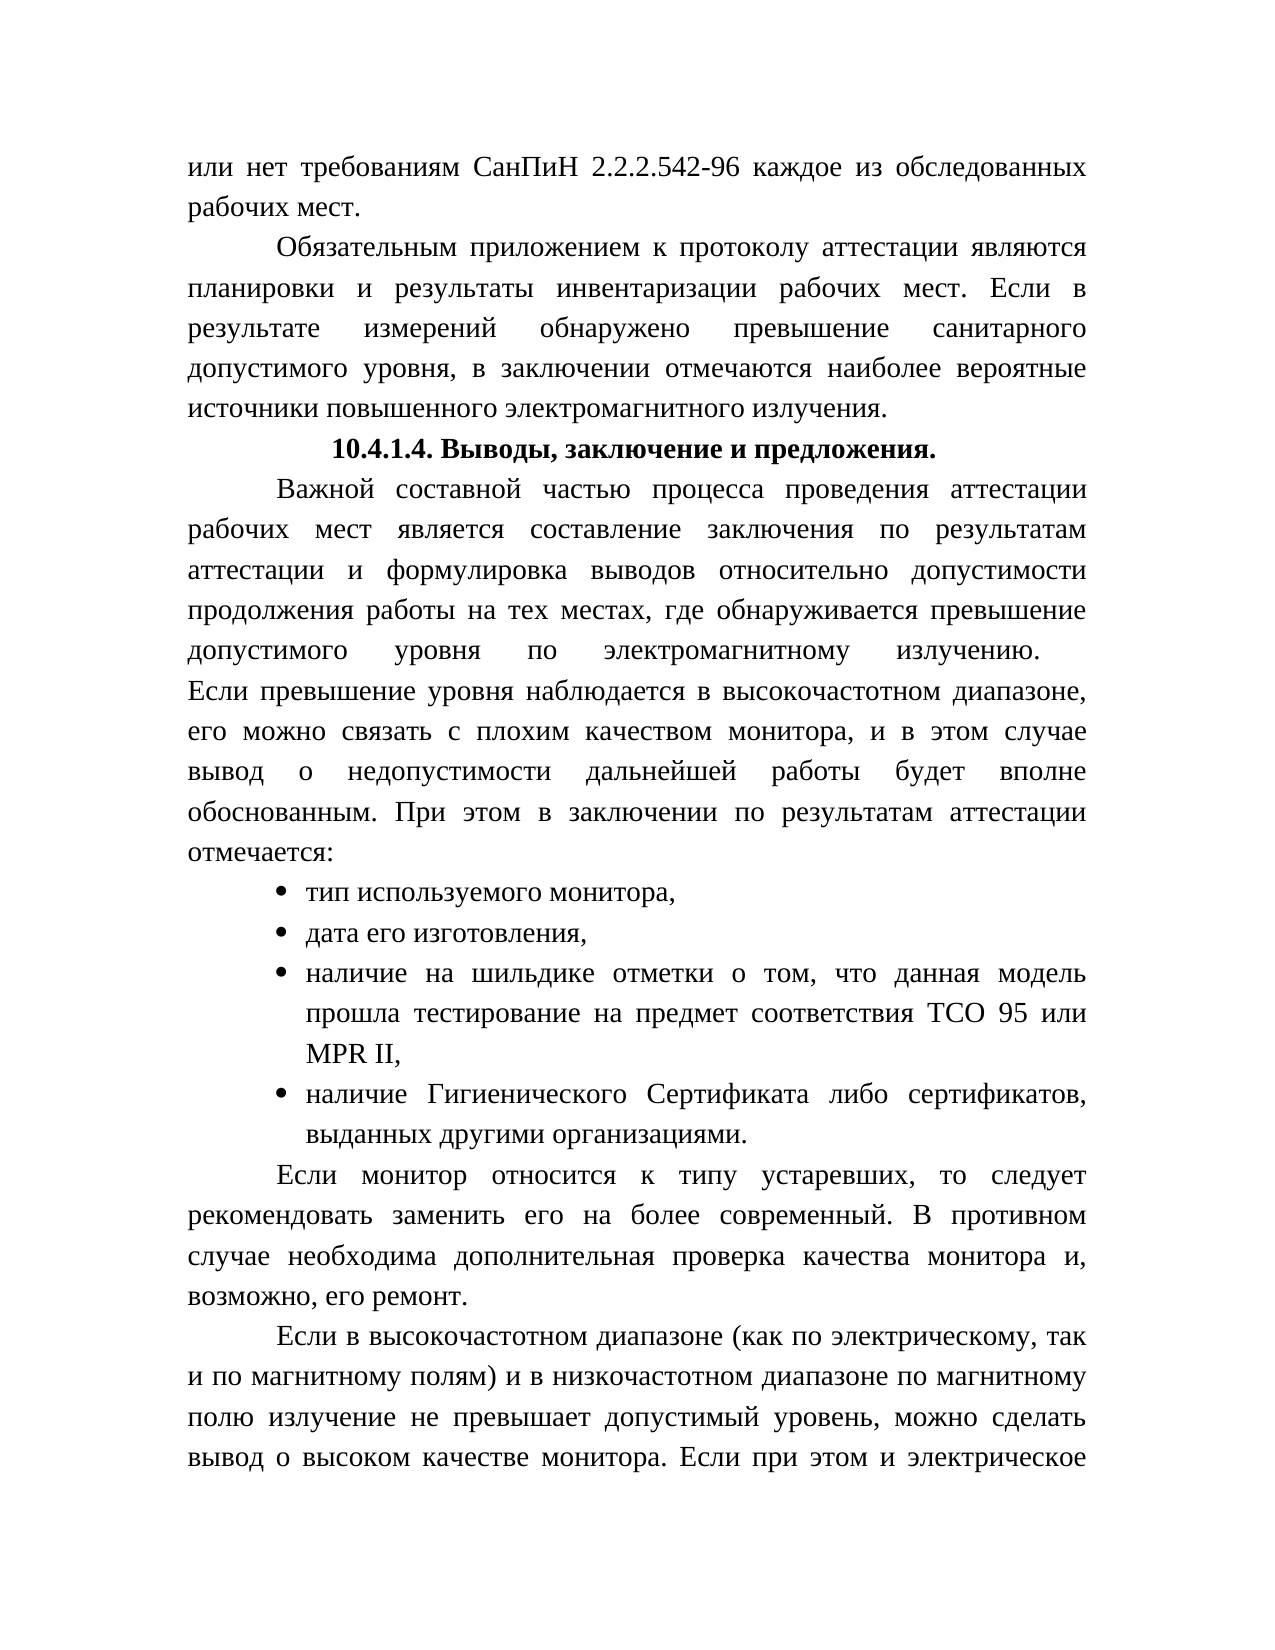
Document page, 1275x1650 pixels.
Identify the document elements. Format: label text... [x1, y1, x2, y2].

text 10.4.1.4. Выводы, заключение и предложения. [187, 432, 1087, 464]
list дата его изготовления, [276, 916, 1087, 948]
text или нет требованиям СанПиН 2.2.2.542-96 каждое из обследованных рабочих мест. [187, 150, 1087, 223]
list тип используемого монитора, [276, 876, 1087, 908]
text Если в высокочастотном диапазоне (как по электрическому, так и по магнитному полям) и в низкочастотном диапазоне по магнитному полю излучение не превышает допустимый уровень, можно сделать вывод о высоком качестве монитора. Если при этом и электрическое [187, 1319, 1087, 1473]
text Важной составной частью процесса проведения аттестации рабочих мест является составление заключения по результатам аттестации и формулировка выводов относительно допустимости продолжения работы на тех местах, где обнаруживается превышение допустимого уровня по электромагнитному излучению. Если превышение уровня наблюдается в высокочастотном диапазоне, его можно связать с плохим качеством монитора, и в этом случае вывод о недопустимости дальнейшей работы будет вполне обоснованным. При этом в заключении по результатам аттестации отмечается: [187, 472, 1087, 868]
list наличие на шильдике отметки о том, что данная модель прошла тестирование на предмет соответствия ТСО 95 или MPR II, [276, 956, 1087, 1069]
text Если монитор относится к типу устаревших, то следует рекомендовать заменить его на более современный. В противном случае необходима дополнительная проверка качества монитора и, возможно, его ремонт. [187, 1158, 1087, 1311]
text Обязательным приложением к протоколу аттестации являются планировки и результаты инвентаризации рабочих мест. Если в результате измерений обнаружено превышение санитарного допустимого уровня, в заключении отмечаются наиболее вероятные источники повышенного электромагнитного излучения. [187, 231, 1087, 424]
list наличие Гигиенического Сертификата либо сертификатов, выданных другими организациями. [276, 1077, 1087, 1150]
